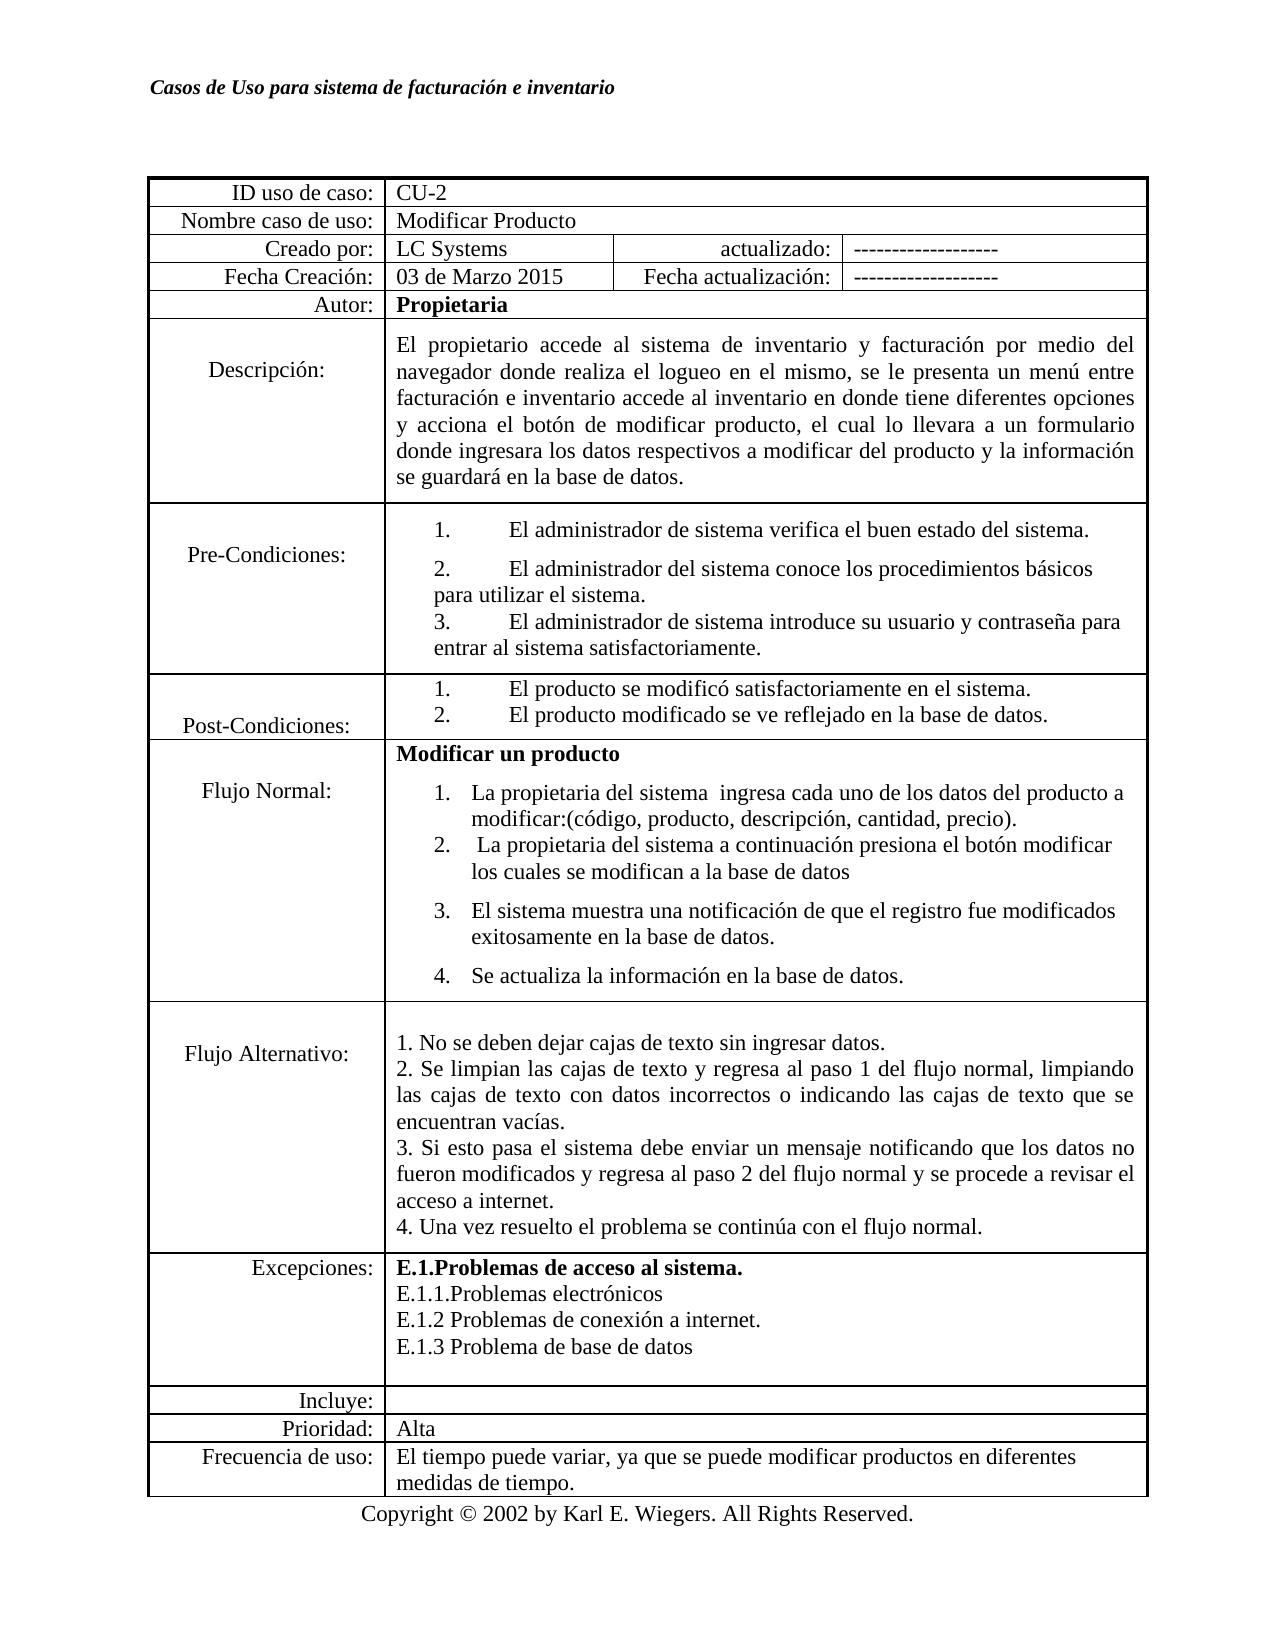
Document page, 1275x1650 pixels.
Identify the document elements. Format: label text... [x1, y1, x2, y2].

table_cell El tiempo puede variar, ya que se puede modificar productos en diferentes medidas de tiempo. [386, 1443, 1146, 1496]
table_cell Propietaria [386, 291, 1146, 317]
table_cell El propietario accede al sistema de inventario y facturación por medio del navegador donde realiza el logueo en el mismo, se le presenta un menú entre facturación e inventario accede al inventario en donde tiene diferentes opciones y acciona el botón de modificar producto, el cual lo llevara a un formulario donde ingresara los datos respectivos a modificar del producto y la información se guardará en la base de datos. [386, 319, 1146, 502]
table_cell El producto se modificó satisfactoriamente en el sistema. El producto modificado se ve reflejado en la base de datos. [386, 675, 1146, 738]
table_cell Post-Condiciones: [150, 675, 384, 738]
table_cell ------------------- [843, 263, 1146, 289]
table_cell El administrador de sistema verifica el buen estado del sistema. El administrador del sistema conoce los procedimientos básicos para utilizar el sistema. El administrador de sistema introduce su usuario y contraseña para entrar al sistema satisfactoriamente. [386, 504, 1146, 673]
table_cell Fecha actualización: [614, 263, 842, 289]
table_cell Modificar Producto [386, 207, 1146, 234]
table_cell Incluye: [150, 1387, 384, 1413]
table_cell Autor: [150, 291, 384, 317]
table_cell 03 de Marzo 2015 [386, 263, 613, 289]
table_cell Descripción: [150, 319, 384, 502]
table_cell Fecha Creación: [150, 263, 384, 289]
table_cell actualizado: [614, 235, 842, 262]
table_cell 1. No se deben dejar cajas de texto sin ingresar datos. 2. Se limpian las cajas de texto y regresa al paso 1 del flujo normal, limpiando las cajas de texto con datos incorrectos o indicando las cajas de texto que se encuentran vacías. 3. Si esto pasa el sistema debe enviar un mensaje notificando que los datos no fueron modificados y regresa al paso 2 del flujo normal y se procede a revisar el acceso a internet. 4. Una vez resuelto el problema se continúa con el flujo normal. [386, 1002, 1146, 1252]
table_header ID uso de caso: [150, 180, 384, 206]
table_cell [386, 1387, 1146, 1413]
table_cell E.1.Problemas de acceso al sistema. E.1.1.Problemas electrónicos E.1.2 Problemas de conexión a internet. E.1.3 Problema de base de datos [386, 1254, 1146, 1385]
table_cell Modificar un producto La propietaria del sistema ingresa cada uno de los datos del producto a modificar:(código, producto, descripción, cantidad, precio). La propietaria del sistema a continuación presiona el botón modificar los cuales se modifican a la base de datos El sistema muestra una notificación de que el registro fue modificados exitosamente en la base de datos. Se actualiza la información en la base de datos. [386, 740, 1146, 1001]
table_cell LC Systems [386, 235, 613, 262]
table_cell Frecuencia de uso: [150, 1443, 384, 1496]
table_cell ------------------- [843, 235, 1146, 262]
table_cell Creado por: [150, 235, 384, 262]
table_cell Pre-Condiciones: [150, 504, 384, 673]
table_cell Nombre caso de uso: [150, 207, 384, 234]
table_cell Flujo Alternativo: [150, 1002, 384, 1252]
table_cell Prioridad: [150, 1415, 384, 1441]
table_cell Flujo Normal: [150, 740, 384, 1001]
table_cell Excepciones: [150, 1254, 384, 1385]
table_header CU-2 [386, 180, 1146, 206]
table_cell Alta [386, 1415, 1146, 1441]
